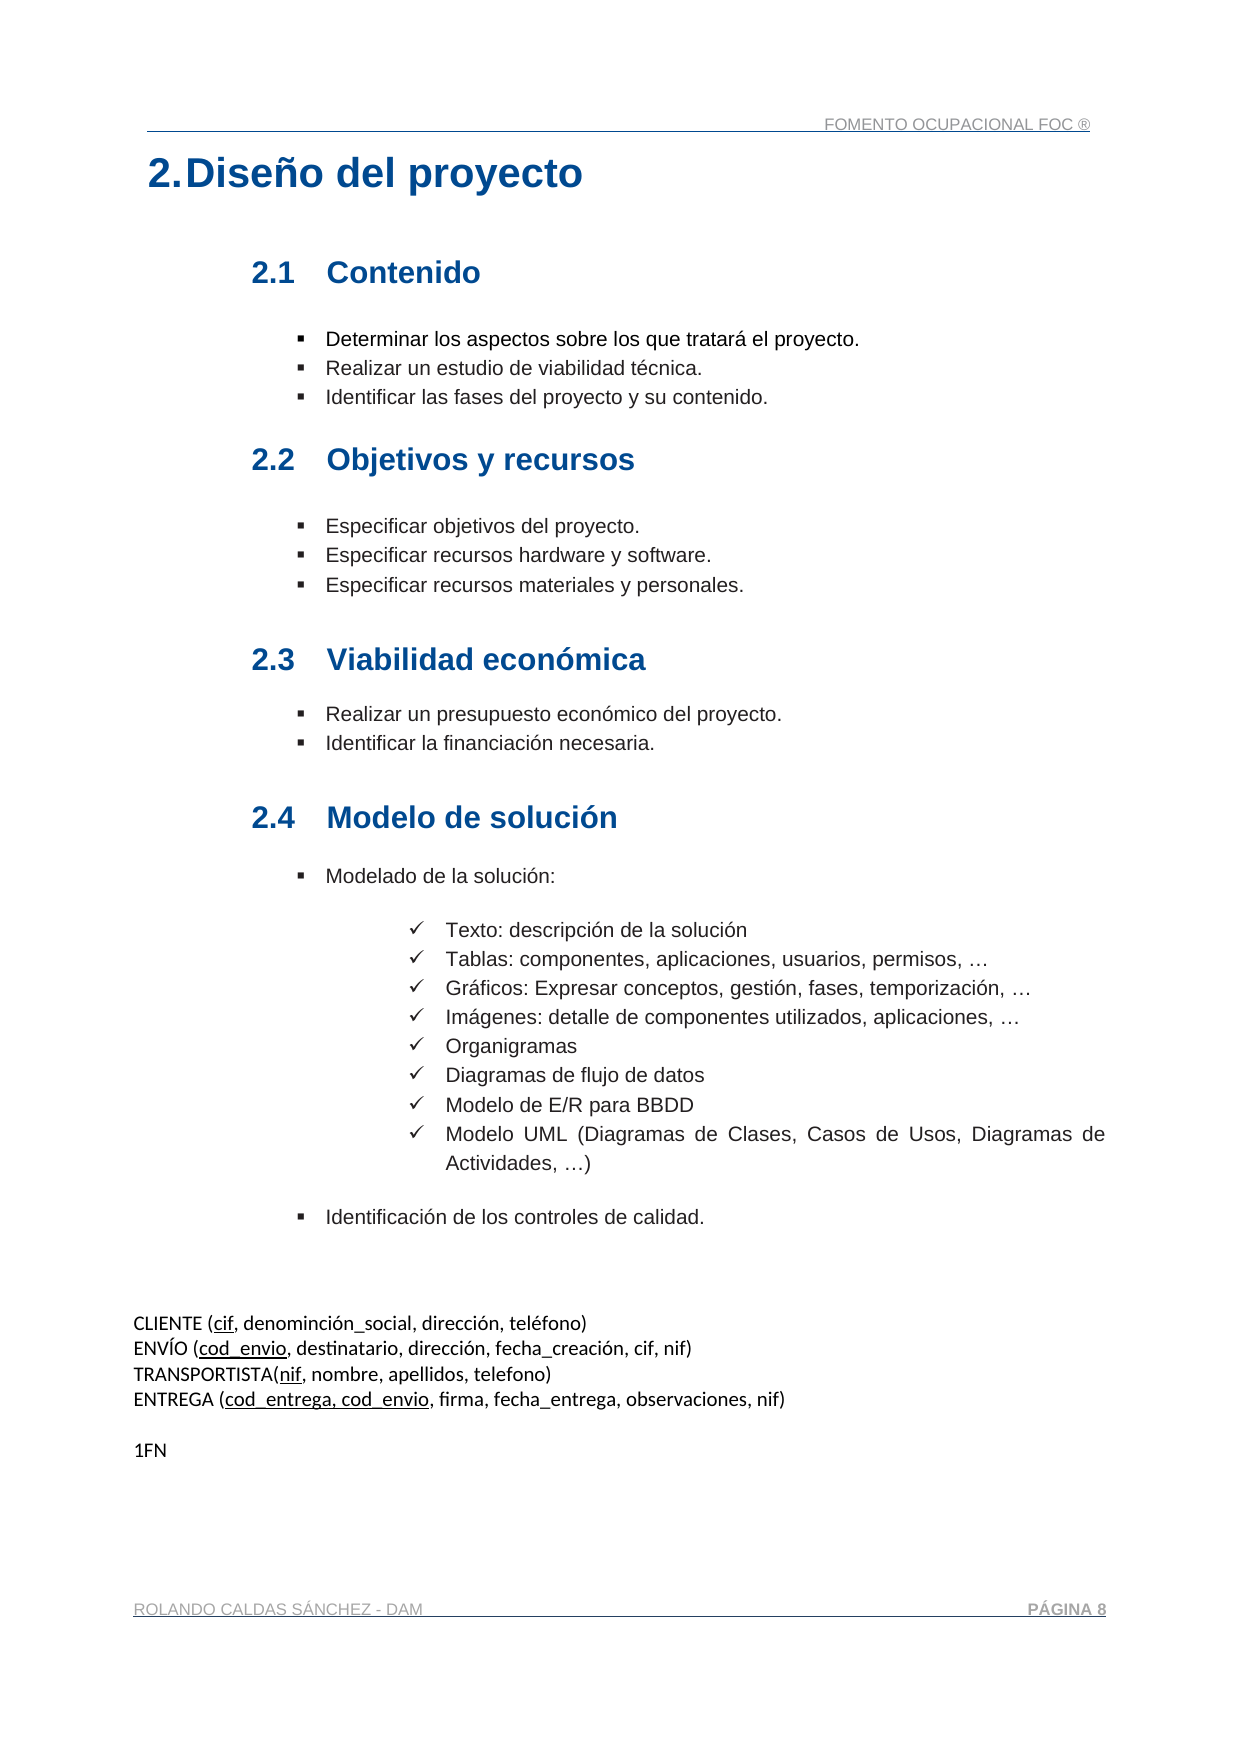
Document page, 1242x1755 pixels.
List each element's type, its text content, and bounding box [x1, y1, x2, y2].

list Realizar un presupuesto económico del proyecto. [296, 702, 1106, 726]
list Tablas: componentes, aplicaciones, usuarios, permisos, … [408, 947, 1106, 971]
text 1FN [133, 1437, 1106, 1463]
list Determinar los aspectos sobre los que tratará el proyecto. [296, 327, 1106, 351]
list Imágenes: detalle de componentes utilizados, aplicaciones, … [408, 1005, 1106, 1029]
list Diagramas de flujo de datos [408, 1063, 1106, 1087]
list Organigramas [408, 1034, 1106, 1058]
list Especificar objetivos del proyecto. [296, 514, 1106, 538]
text ENVÍO (cod_envio, destinatario, dirección, fecha_creación, cif, nif) [133, 1336, 1106, 1361]
list Especificar recursos hardware y software. [296, 543, 1106, 567]
list Objetivos y recursos [251, 442, 1106, 477]
text TRANSPORTISTA(nif, nombre, apellidos, telefono) [133, 1361, 1106, 1386]
text CLIENTE (cif, denominción_social, dirección, teléfono) [133, 1310, 1106, 1336]
list Modelado de la solución: [296, 863, 1106, 888]
list Viabilidad económica [251, 641, 1106, 676]
text ENTREGA (cod_entrega, cod_envio, firma, fecha_entrega, observaciones, nif) [133, 1386, 1106, 1412]
list Especificar recursos materiales y personales. [296, 572, 1106, 596]
list Contenido [251, 254, 1106, 289]
list Modelo de E/R para BBDD [408, 1092, 1106, 1116]
list Texto: descripción de la solución [408, 918, 1106, 942]
list Identificar la financiación necesaria. [296, 731, 1106, 755]
list Gráficos: Expresar conceptos, gestión, fases, temporización, … [408, 976, 1106, 1000]
list Modelo UML (Diagramas de Clases, Casos de Usos, Diagramas de Actividades, …) [408, 1121, 1106, 1174]
list Realizar un estudio de viabilidad técnica. [296, 356, 1106, 380]
list Diseño del proyecto [148, 149, 1106, 196]
list Identificación de los controles de calidad. [296, 1205, 1106, 1229]
list Modelo de solución [251, 799, 1106, 834]
list Identificar las fases del proyecto y su contenido. [296, 385, 1106, 409]
